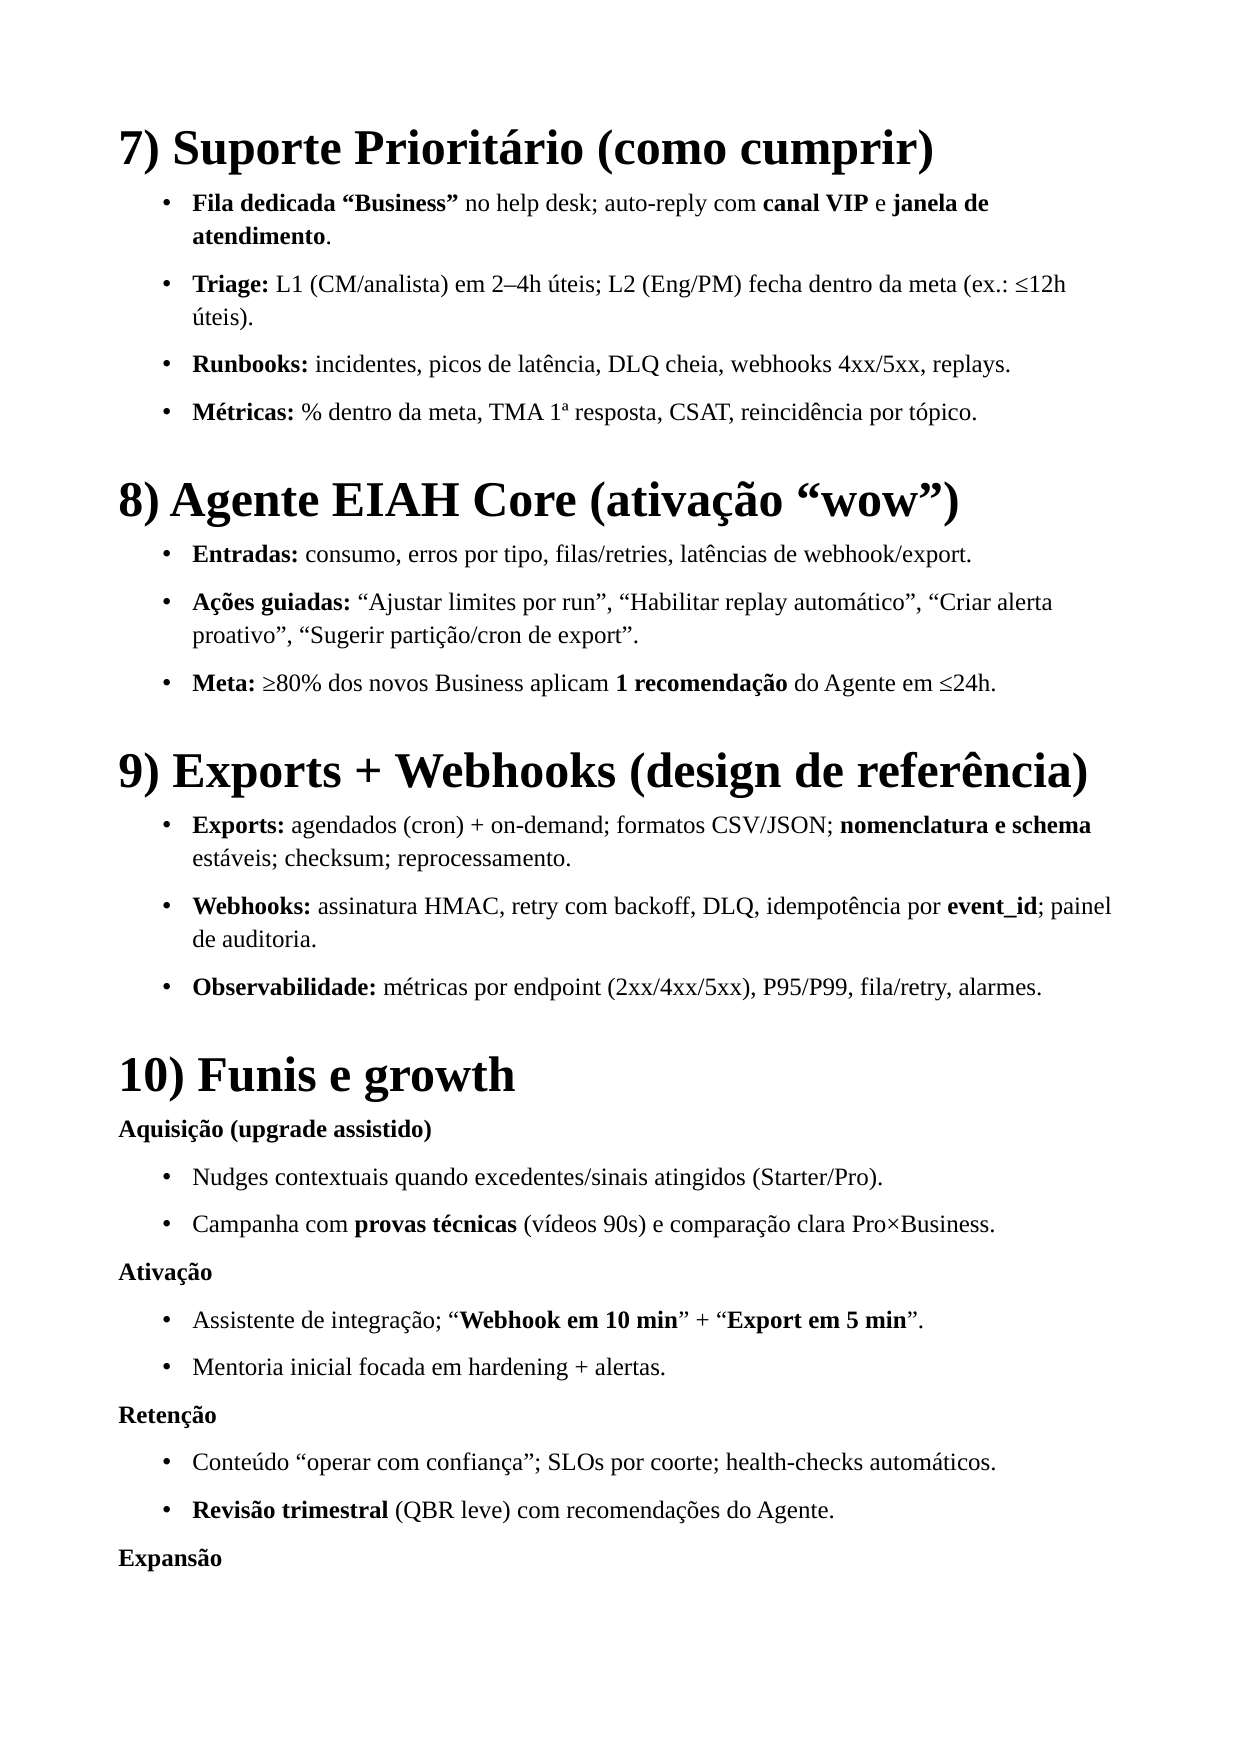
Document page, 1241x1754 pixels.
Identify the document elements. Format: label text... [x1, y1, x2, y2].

list Triage: L1 (CM/analista) em 2–4h úteis; L2 (Eng/PM) fecha dentro da meta (ex.: ≤12h úteis). [162, 269, 1122, 331]
list Nudges contextuais quando excedentes/sinais atingidos (Starter/Pro). [162, 1162, 1122, 1191]
list Métricas: % dentro da meta, TMA 1ª resposta, CSAT, reincidência por tópico. [162, 397, 1122, 426]
list Observabilidade: métricas por endpoint (2xx/4xx/5xx), P95/P99, fila/retry, alarmes. [162, 972, 1122, 1000]
list Mentoria inicial focada em hardening + alertas. [162, 1352, 1122, 1381]
subtitle 9) Exports + Webhooks (design de referência) [118, 740, 1122, 798]
list Entradas: consumo, erros por tipo, filas/retries, latências de webhook/export. [162, 539, 1122, 568]
list Conteúdo “operar com confiança”; SLOs por coorte; health-checks automáticos. [162, 1447, 1122, 1476]
text Ativação [118, 1257, 1122, 1286]
text Aquisição (upgrade assistido) [118, 1114, 1122, 1143]
list Campanha com provas técnicas (vídeos 90s) e comparação clara Pro×Business. [162, 1209, 1122, 1238]
list Exports: agendados (cron) + on-demand; formatos CSV/JSON; nomenclatura e schema estáveis; checksum; reprocessamento. [162, 810, 1122, 872]
subtitle 8) Agente EIAH Core (ativação “wow”) [118, 469, 1122, 527]
subtitle 7) Suporte Prioritário (como cumprir) [118, 118, 1122, 176]
list Ações guiadas: “Ajustar limites por run”, “Habilitar replay automático”, “Criar alerta proativo”, “Sugerir partição/cron de export”. [162, 587, 1122, 649]
text Retenção [118, 1400, 1122, 1429]
list Revisão trimestral (QBR leve) com recomendações do Agente. [162, 1495, 1122, 1524]
list Runbooks: incidentes, picos de latência, DLQ cheia, webhooks 4xx/5xx, replays. [162, 349, 1122, 378]
text Expansão [118, 1543, 1122, 1571]
list Assistente de integração; “Webhook em 10 min” + “Export em 5 min”. [162, 1305, 1122, 1333]
list Fila dedicada “Business” no help desk; auto-reply com canal VIP e janela de atendimento. [162, 188, 1122, 250]
list Webhooks: assinatura HMAC, retry com backoff, DLQ, idempotência por event_id; painel de auditoria. [162, 891, 1122, 953]
subtitle 10) Funis e growth [118, 1044, 1122, 1102]
list Meta: ≥80% dos novos Business aplicam 1 recomendação do Agente em ≤24h. [162, 668, 1122, 697]
